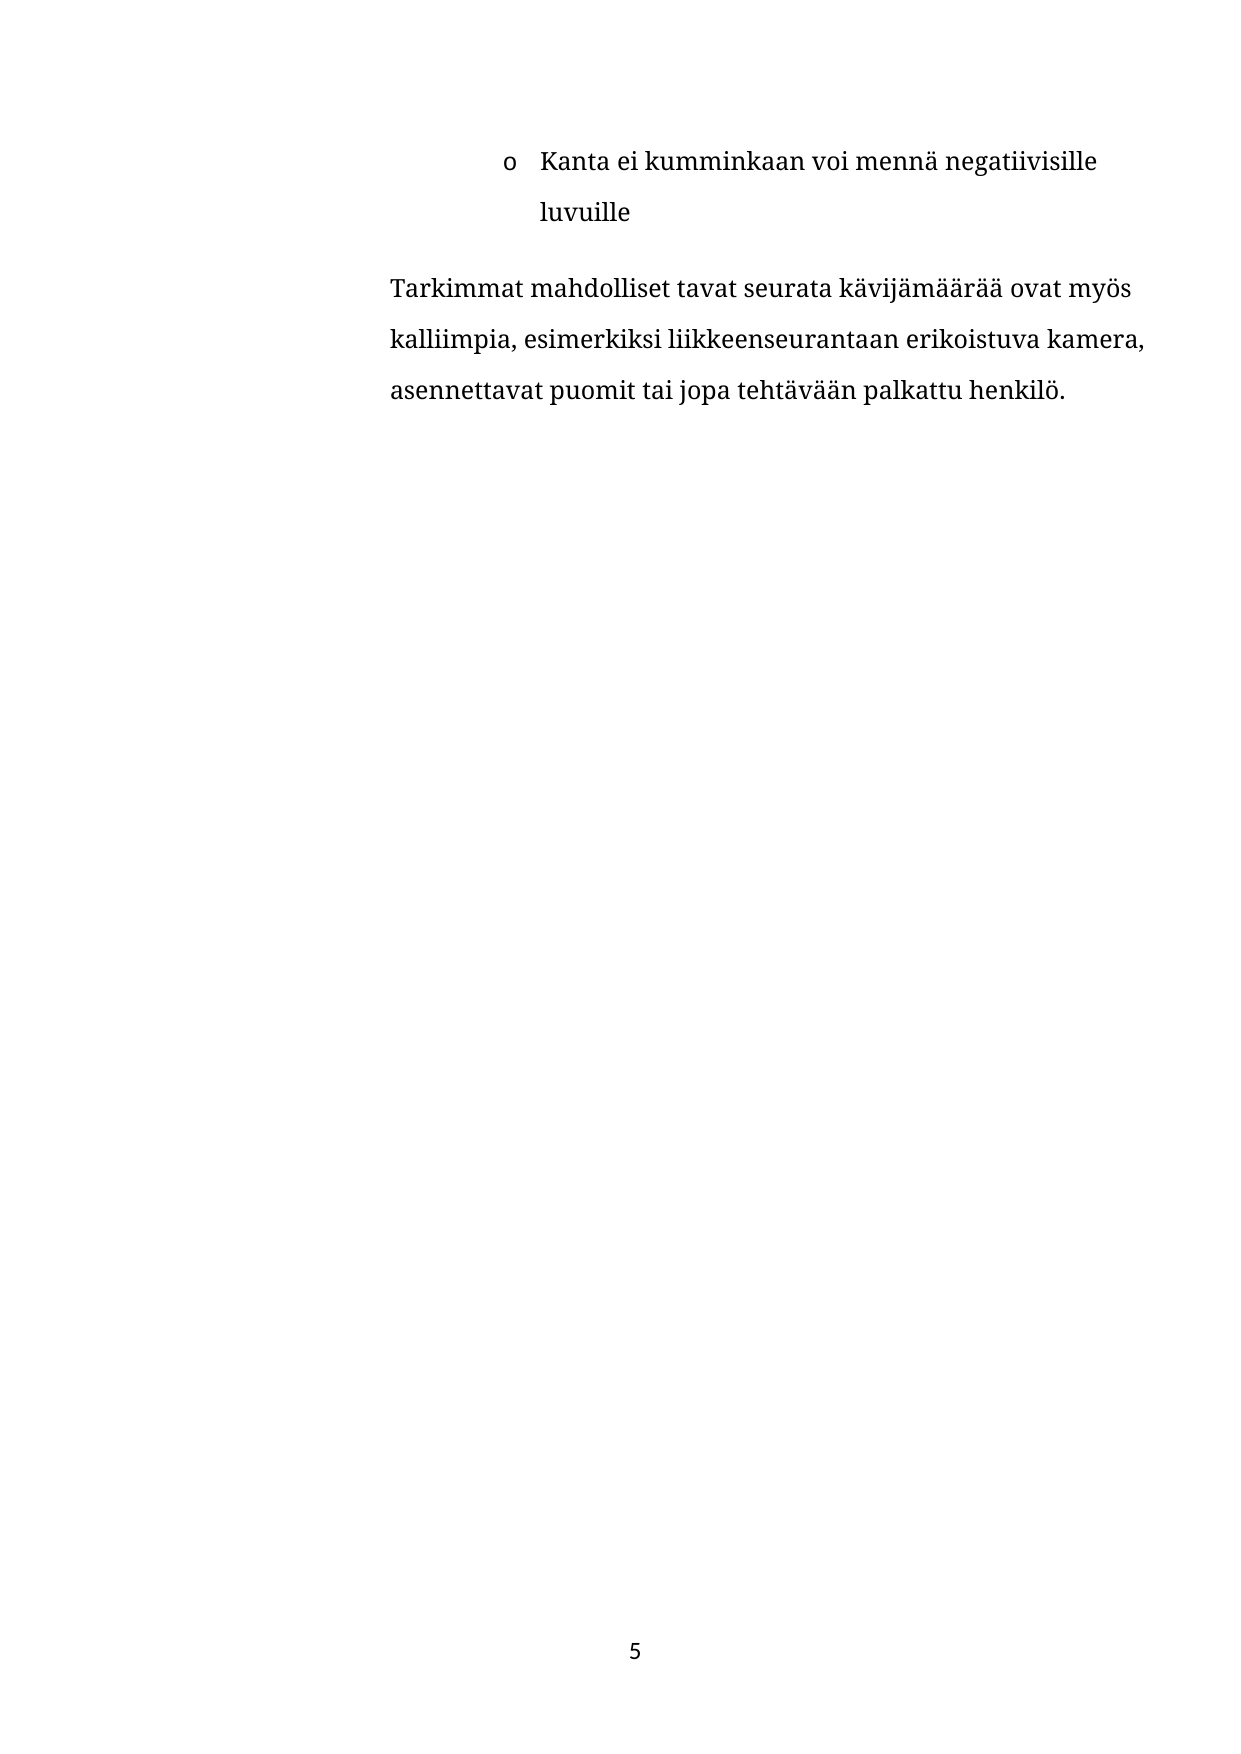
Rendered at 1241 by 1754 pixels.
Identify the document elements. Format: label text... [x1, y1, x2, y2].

list Kanta ei kumminkaan voi mennä negatiivisille luvuille [502, 143, 1152, 228]
text Tarkimmat mahdolliset tavat seurata kävijämäärää ovat myös kalliimpia, esimerkiksi liikkeenseurantaan erikoistuva kamera, asennettavat puomit tai jopa tehtävään palkattu henkilö. [390, 270, 1152, 407]
